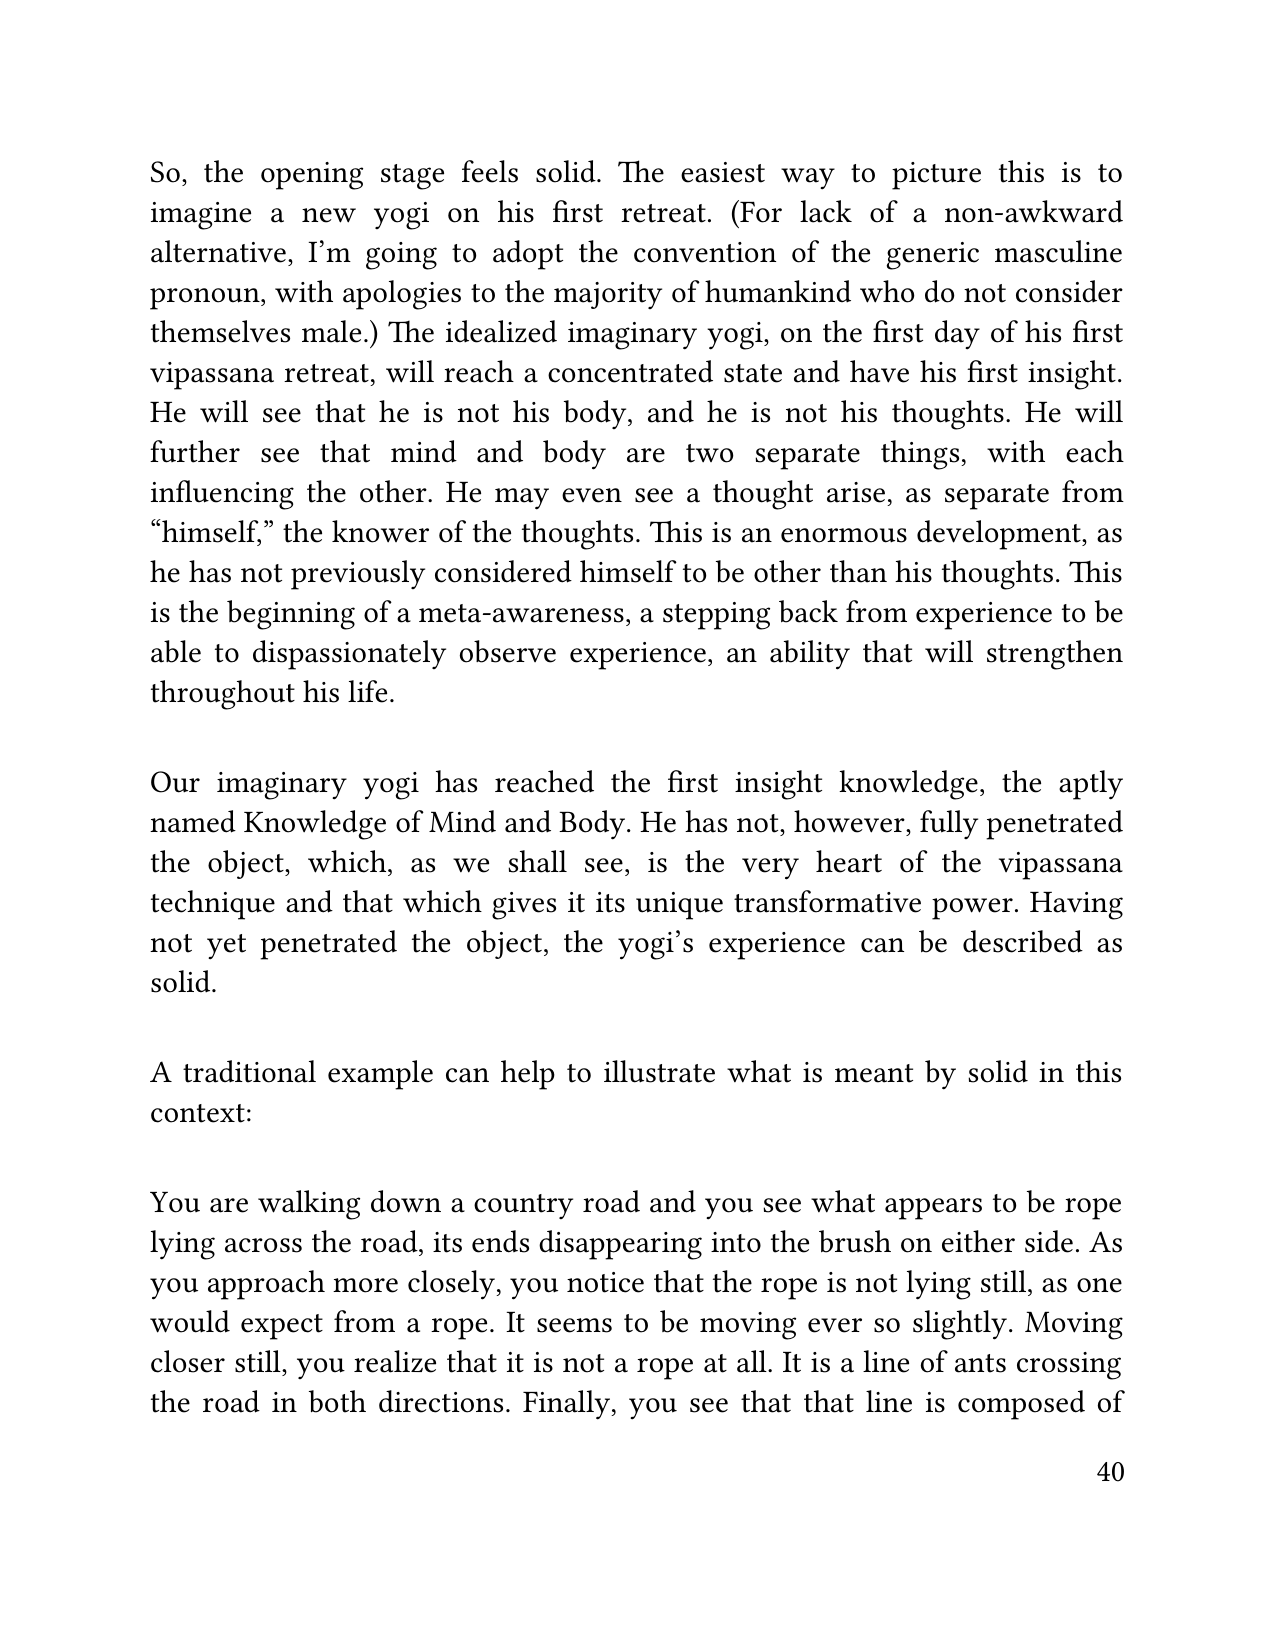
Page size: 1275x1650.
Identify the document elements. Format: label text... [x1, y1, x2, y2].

text So, the opening stage feels solid. The easiest way to picture this is to imagine a new yogi on his first retreat. (For lack of a non-awkward alternative, I’m going to adopt the convention of the generic masculine pronoun, with apologies to the majority of humankind who do not consider themselves male.) The idealized imaginary yogi, on the first day of his first vipassana retreat, will reach a concentrated state and have his first insight. He will see that he is not his body, and he is not his thoughts. He will further see that mind and body are two separate things, with each influencing the other. He may even see a thought arise, as separate from “himself,” the knower of the thoughts. This is an enormous development, as he has not previously considered himself to be other than his thoughts. This is the beginning of a meta-awareness, a stepping back from experience to be able to dispassionately observe experience, an ability that will strengthen throughout his life. [150, 150, 1125, 710]
text Our imaginary yogi has reached the first insight knowledge, the aptly named Knowledge of Mind and Body. He has not, however, fully penetrated the object, which, as we shall see, is the very heart of the vipassana technique and that which gives it its unique transformative power. Having not yet penetrated the object, the yogi’s experience can be described as solid. [150, 760, 1125, 1000]
text A traditional example can help to illustrate what is meant by solid in this context: [150, 1050, 1125, 1130]
text You are walking down a country road and you see what appears to be rope lying across the road, its ends disappearing into the brush on either side. As you approach more closely, you notice that the rope is not lying still, as one would expect from a rope. It seems to be moving ever so slightly. Moving closer still, you realize that it is not a rope at all. It is a line of ants crossing the road in both directions. Finally, you see that that line is composed of [150, 1180, 1125, 1420]
